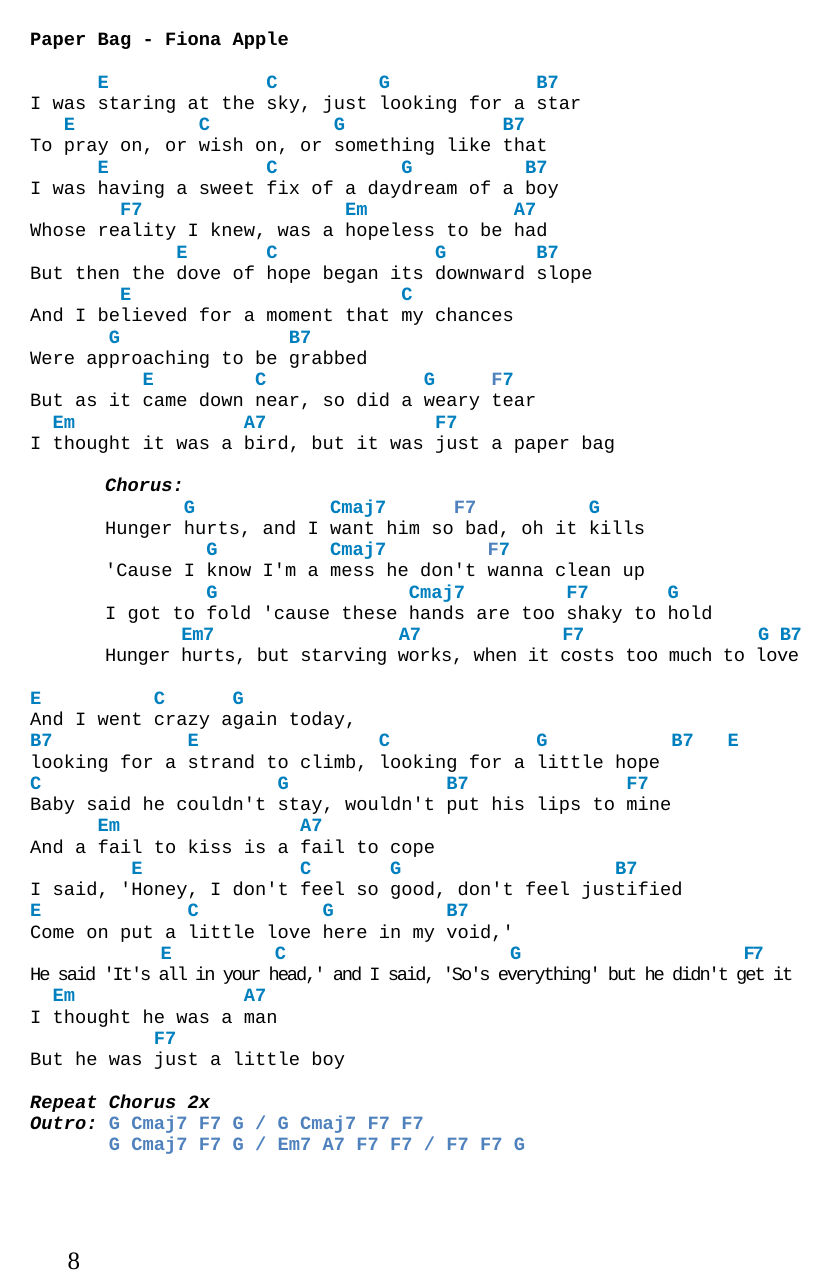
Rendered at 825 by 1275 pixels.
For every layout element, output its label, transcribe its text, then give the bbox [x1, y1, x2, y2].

text Chorus: G Cmaj7 F7 G Hunger hurts, and I want him so bad, oh it kills G Cmaj7 F7 'Cause I know I'm a mess he don't wanna clean up G Cmaj7 F7 G I got to fold 'cause these hands are too shaky to hold Em7 A7 F7 G B7 Hunger hurts, but starving works, when it costs too much to love [105, 455, 806, 667]
text But then the dove of hope began its downward slope E C And I believed for a moment that my chances G B7 Were approaching to be grabbed E C G F7 But as it came down near, so did a weary tear Em A7 F7 I thought it was a bird, but it was just a paper bag [30, 264, 806, 455]
text Paper Bag - Fiona Apple [30, 30, 806, 51]
text G Cmaj7 F7 G / Em7 A7 F7 F7 / F7 F7 G [30, 1135, 806, 1156]
text Outro: G Cmaj7 F7 G / G Cmaj7 F7 F7 [30, 1114, 806, 1135]
text E C G B7 I was staring at the sky, just looking for a star E C G B7 To pray on, or wish on, or something like that E C G B7 I was having a sweet fix of a daydream of a boy F7 Em A7 Whose reality I knew, was a hopeless to be had E C G B7 [30, 51, 806, 264]
text E C G And I went crazy again today, B7 E C G B7 E looking for a strand to climb, looking for a little hope C G B7 F7 Baby said he couldn't stay, wouldn't put his lips to mine Em A7 And a fail to kiss is a fail to cope E C G B7 I said, 'Honey, I don't feel so good, don't feel justified E C G B7 Come on put a little love here in my void,' E C G F7 He said 'It's all in your head,' and I said, 'So's everything' but he didn't get it Em A7 I thought he was a man F7 But he was just a little boy Repeat Chorus 2x [30, 689, 806, 1114]
